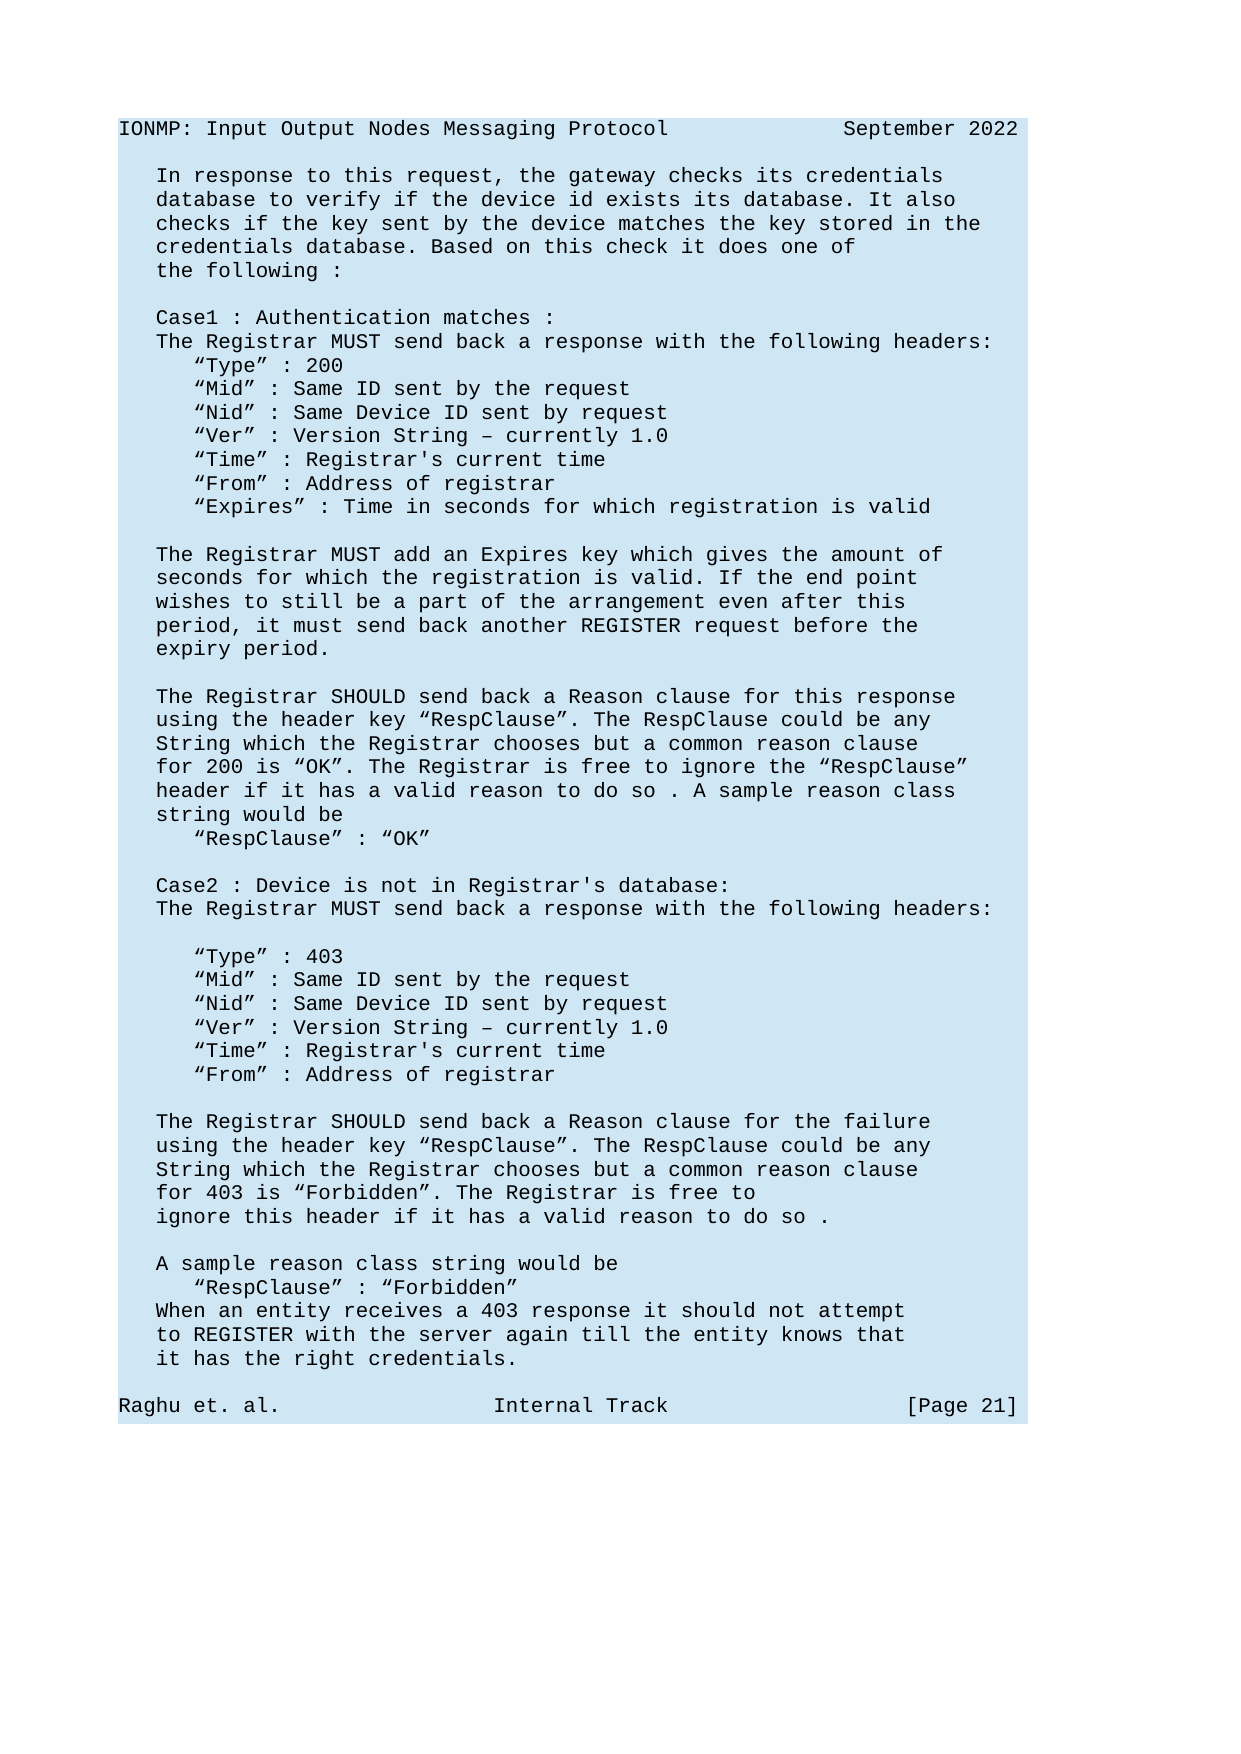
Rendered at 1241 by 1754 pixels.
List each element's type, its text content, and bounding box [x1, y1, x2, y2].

text “From” : Address of registrar [118, 1064, 1028, 1088]
text “Nid” : Same Device ID sent by request [118, 993, 1028, 1017]
text In response to this request, the gateway checks its credentials database to verify if the device id exists its database. It also checks if the key sent by the device matches the key stored in the credentials database. Based on this check it does one of the following : [118, 165, 1028, 284]
text seconds for which the registration is valid. If the end point wishes to still be a part of the arrangement even after this [118, 567, 1028, 615]
text The Registrar MUST add an Expires key which gives the amount of [118, 544, 1028, 567]
text to REGISTER with the server again till the entity knows that [118, 1324, 1028, 1348]
text The Registrar SHOULD send back a Reason clause for the failure using the header key “RespClause”. The RespClause could be any String which the Registrar chooses but a common reason clause for 403 is “Forbidden”. The Registrar is free to ignore this header if it has a valid reason to do so . A sample reason class string would be “RespClause” : “Forbidden” [118, 1111, 1028, 1300]
text “Mid” : Same ID sent by the request [118, 378, 1028, 402]
text The Registrar MUST send back a response with the following headers: [118, 331, 1028, 354]
text “Mid” : Same ID sent by the request [118, 969, 1028, 993]
text Case1 : Authentication matches : [118, 307, 1028, 331]
text Raghu et. al. Internal Track [Page 21] [118, 1395, 1028, 1419]
text The Registrar SHOULD send back a Reason clause for this response using the header key “RespClause”. The RespClause could be any String which the Registrar chooses but a common reason clause for 200 is “OK”. The Registrar is free to ignore the “RespClause” header if it has a valid reason to do so . A sample reason class string would be “RespClause” : “OK” [118, 686, 1028, 851]
text IONMP: Input Output Nodes Messaging Protocol September 2022 [118, 118, 1028, 142]
text When an entity receives a 403 response it should not attempt [118, 1300, 1028, 1324]
text Case2 : Device is not in Registrar's database: [118, 875, 1028, 898]
text “Time” : Registrar's current time [118, 449, 1028, 473]
text “From” : Address of registrar [118, 473, 1028, 496]
text “Time” : Registrar's current time [118, 1040, 1028, 1064]
text it has the right credentials. [118, 1348, 1028, 1371]
text period, it must send back another REGISTER request before the expiry period. [118, 615, 1028, 662]
text “Type” : 200 [118, 354, 1028, 378]
text “Expires” : Time in seconds for which registration is valid [118, 496, 1028, 520]
text “Type” : 403 [118, 946, 1028, 969]
text The Registrar MUST send back a response with the following headers: [118, 898, 1028, 922]
text “Ver” : Version String – currently 1.0 [118, 426, 1028, 449]
text “Nid” : Same Device ID sent by request [118, 402, 1028, 426]
text “Ver” : Version String – currently 1.0 [118, 1017, 1028, 1040]
